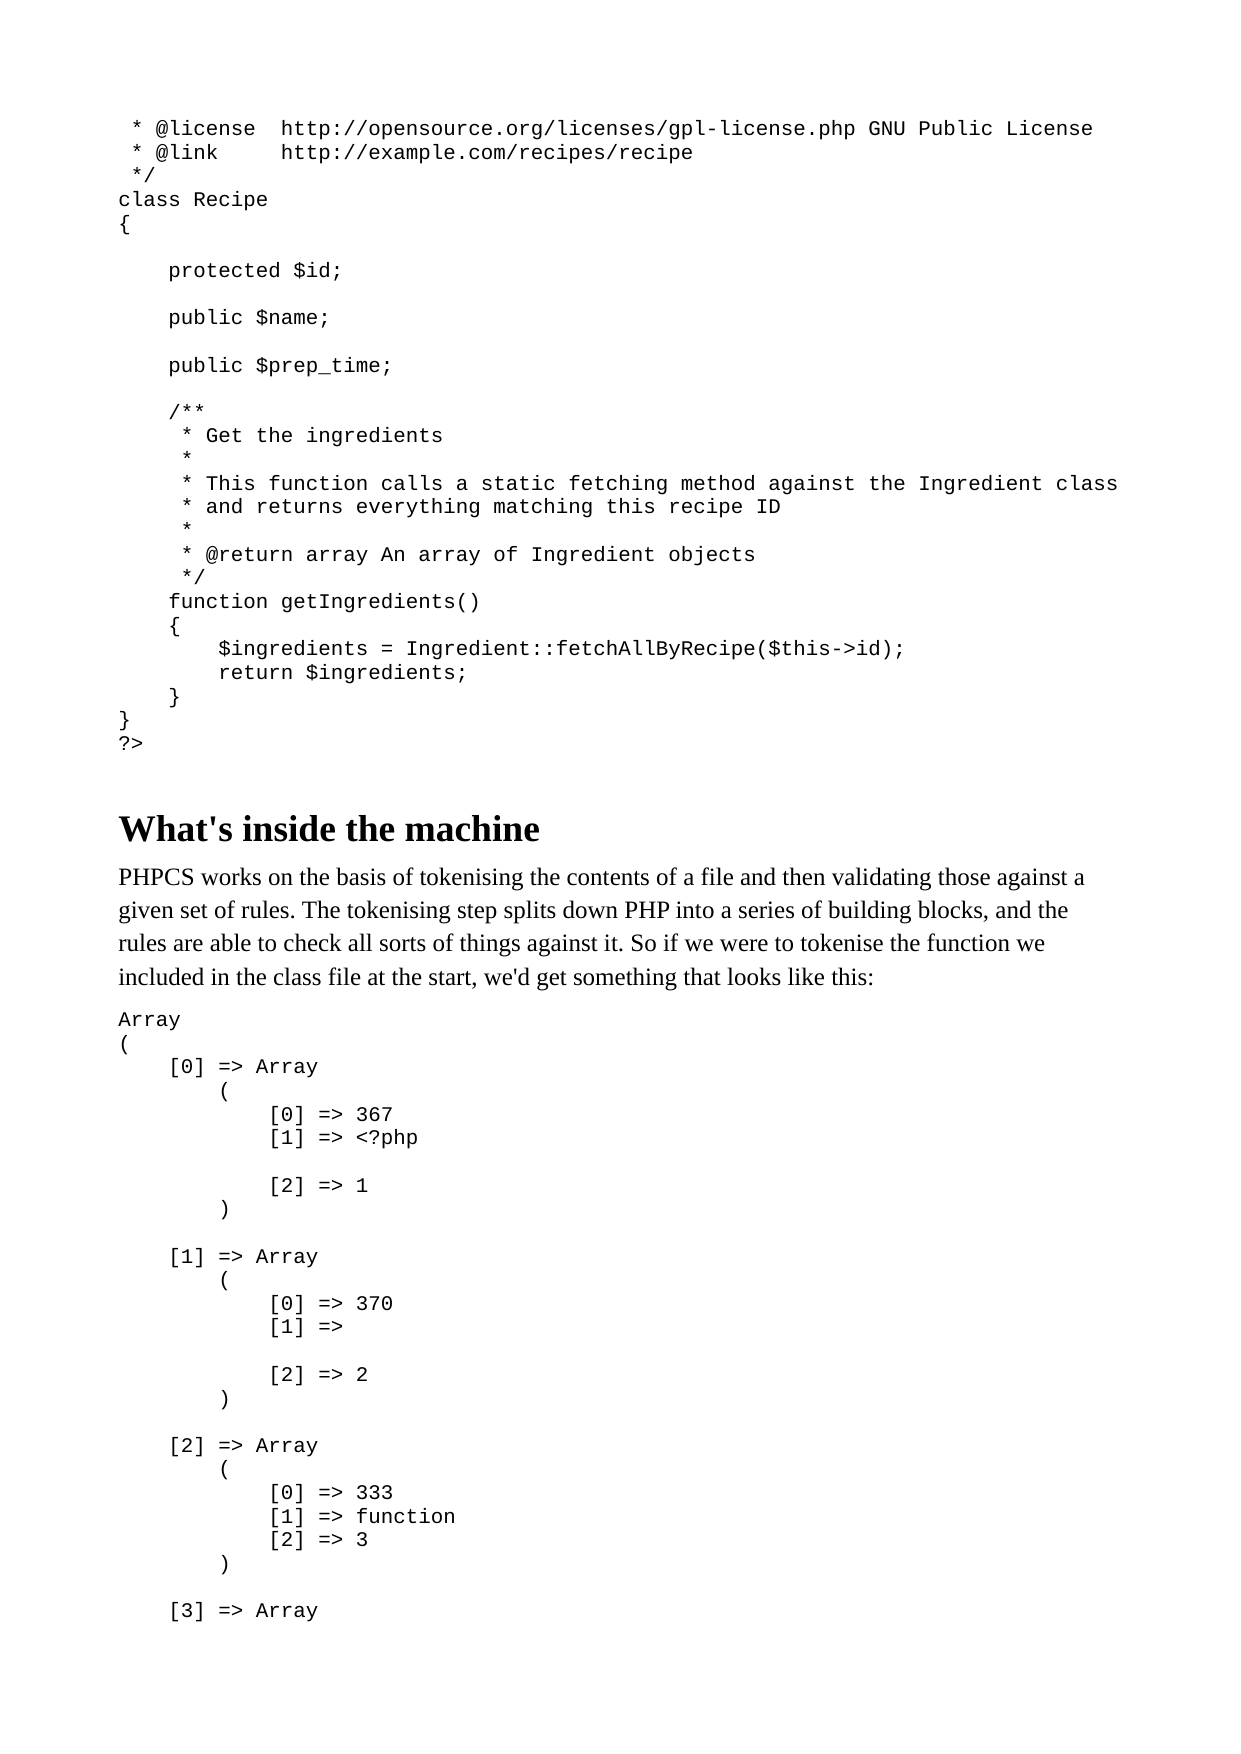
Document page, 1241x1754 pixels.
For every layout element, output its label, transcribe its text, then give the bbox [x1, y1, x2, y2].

text [2] => 3 [118, 1529, 1122, 1553]
text ) [118, 1198, 1122, 1222]
text [0] => 367 [118, 1104, 1122, 1127]
text Array [118, 1009, 1122, 1033]
text */ [118, 165, 1122, 189]
text [1] => <?php [118, 1127, 1122, 1151]
text * [118, 520, 1122, 544]
text * and returns everything matching this recipe ID [118, 496, 1122, 520]
text protected $id; [118, 260, 1122, 284]
text [2] => 2 [118, 1364, 1122, 1387]
text { [118, 213, 1122, 236]
text class Recipe [118, 189, 1122, 213]
text ) [118, 1553, 1122, 1577]
text * @link http://example.com/recipes/recipe [118, 142, 1122, 165]
text } [118, 709, 1122, 733]
text ( [118, 1458, 1122, 1482]
text * @license http://opensource.org/licenses/gpl-license.php GNU Public License [118, 118, 1122, 142]
text ( [118, 1269, 1122, 1293]
text ) [118, 1387, 1122, 1411]
text [0] => Array [118, 1056, 1122, 1080]
text [1] => [118, 1317, 1122, 1340]
text * This function calls a static fetching method against the Ingredient class [118, 473, 1122, 496]
text PHPCS works on the basis of tokenising the contents of a file and then validating those against a given set of rules. The tokenising step splits down PHP into a series of building blocks, and the rules are able to check all sorts of things against it. So if we were to tokenise the function we included in the class file at the start, we'd get something that looks like this: [118, 862, 1122, 990]
text [0] => 370 [118, 1293, 1122, 1317]
text public $prep_time; [118, 354, 1122, 378]
text ?> [118, 733, 1122, 757]
text function getIngredients() [118, 591, 1122, 615]
text */ [118, 567, 1122, 591]
text * Get the ingredients [118, 426, 1122, 449]
text ( [118, 1033, 1122, 1056]
subtitle What's inside the machine [118, 807, 1122, 850]
text * [118, 449, 1122, 473]
text * @return array An array of Ingredient objects [118, 544, 1122, 567]
text ( [118, 1080, 1122, 1104]
text [1] => Array [118, 1246, 1122, 1269]
text [3] => Array [118, 1600, 1122, 1624]
text [2] => 1 [118, 1175, 1122, 1198]
text public $name; [118, 307, 1122, 331]
text $ingredients = Ingredient::fetchAllByRecipe($this->id); [118, 638, 1122, 662]
text [1] => function [118, 1506, 1122, 1529]
text { [118, 615, 1122, 638]
text return $ingredients; [118, 662, 1122, 686]
text /** [118, 402, 1122, 426]
text [2] => Array [118, 1435, 1122, 1458]
text [0] => 333 [118, 1482, 1122, 1506]
text } [118, 686, 1122, 709]
